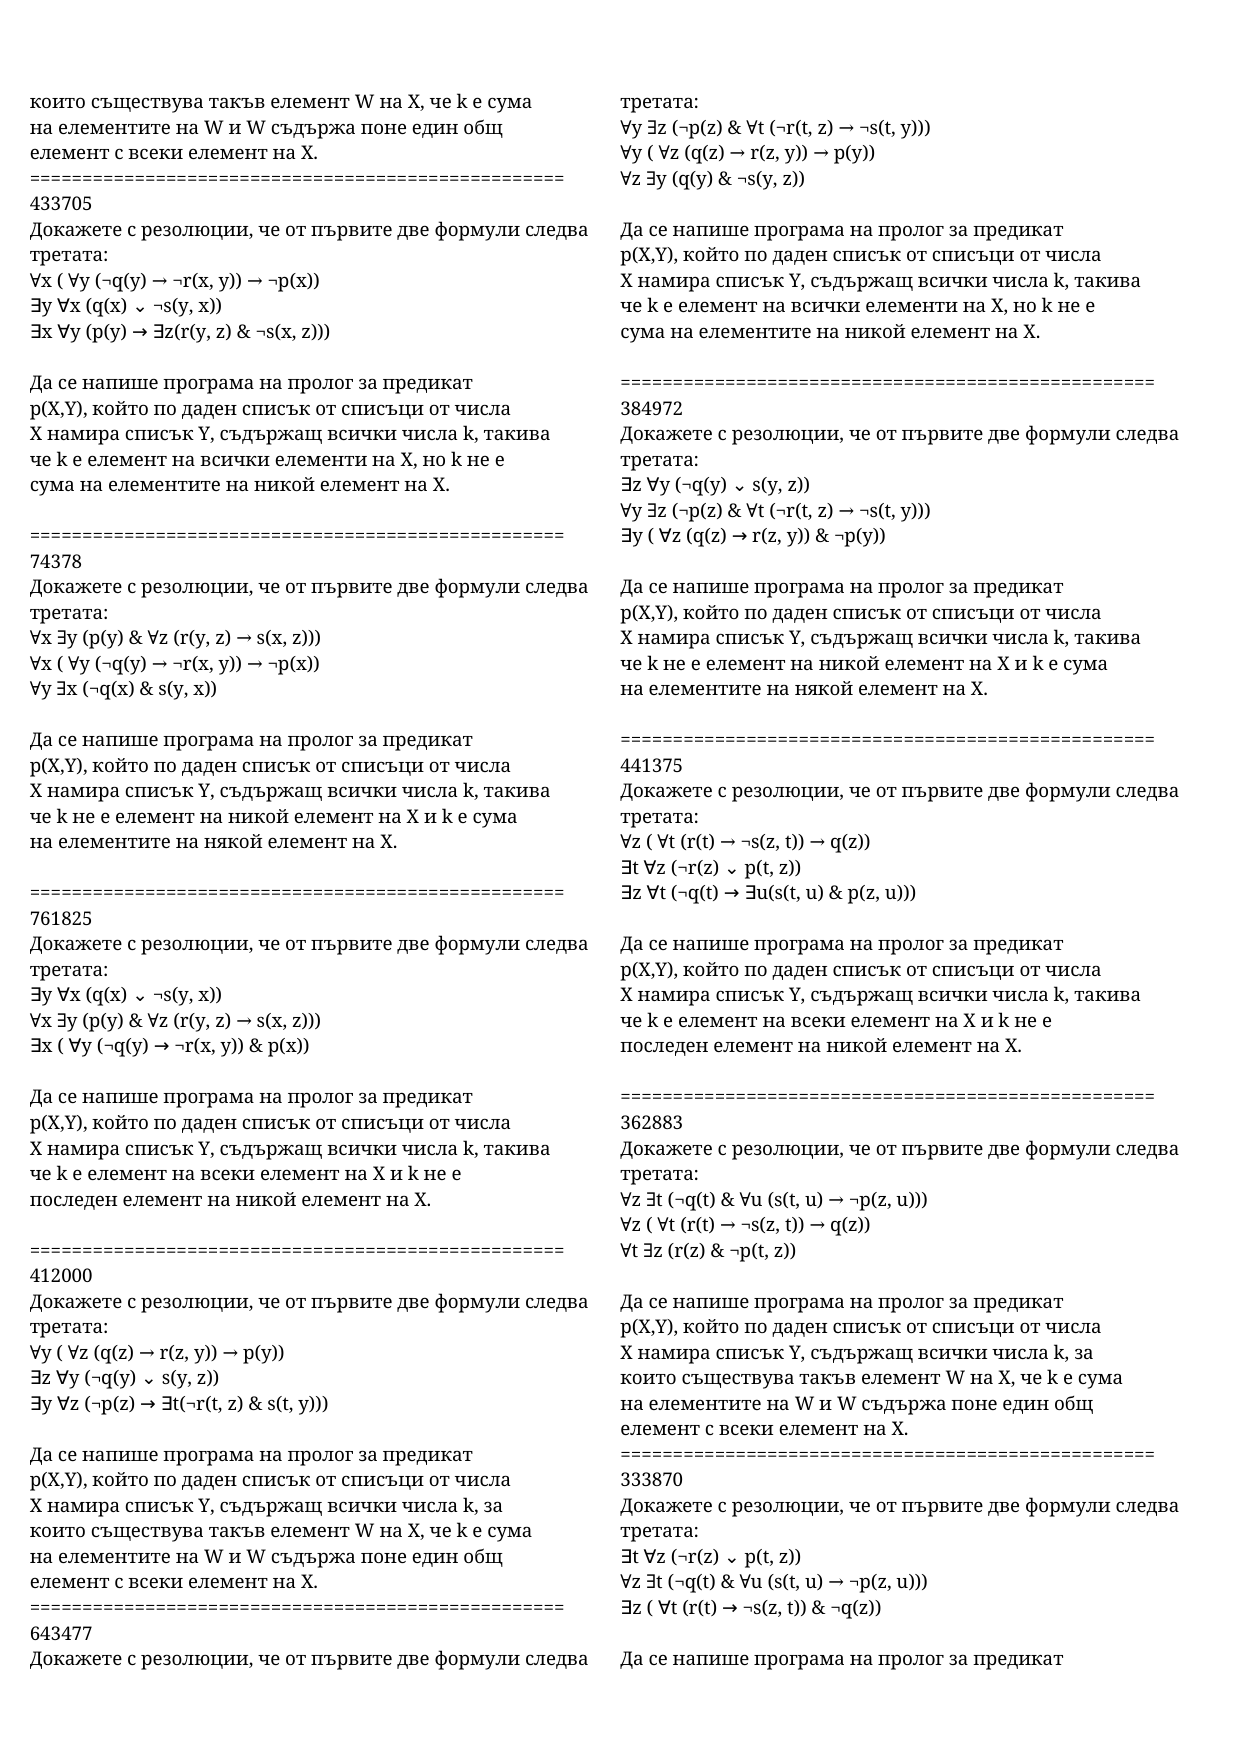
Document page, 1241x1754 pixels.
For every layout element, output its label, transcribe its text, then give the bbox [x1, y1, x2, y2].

text на елементите на W и W съдържа поне един общ [29, 1543, 620, 1569]
text X намира списък Y, съдържащ всички числа k, такива [620, 267, 1211, 293]
text третата: [620, 88, 1211, 114]
text на елементите на W и W съдържа поне един общ [29, 114, 620, 139]
text Докажете с резолюции, че от първите две формули следва третата: [620, 778, 1211, 829]
text които съществува такъв елемент W на X, че k е сума [29, 88, 620, 114]
text 441375 [620, 752, 1211, 778]
text ∃x ∀y (p(y) → ∃z(r(y, z) & ¬s(x, z))) [29, 318, 620, 344]
text на елементите на W и W съдържа поне един общ [620, 1390, 1211, 1416]
text ∃z ( ∀t (r(t) → ¬s(z, t)) & ¬q(z)) [620, 1594, 1211, 1620]
text X намира списък Y, съдържащ всички числа k, такива [620, 624, 1211, 650]
text Да се напише програма на пролог за предикат [29, 369, 620, 395]
text ∃t ∀z (¬r(z) ⌄ p(t, z)) [620, 854, 1211, 880]
text елемент с всеки елемент на X. [29, 139, 620, 165]
text p(X,Y), който по даден списък от списъци от числа [620, 1313, 1211, 1339]
text =================================================== [620, 727, 1211, 752]
text сума на елементите на никой елемент на X. [29, 471, 620, 497]
text че k е елемент на всеки елемент на X и k не е [29, 1160, 620, 1186]
text ∀z ( ∀t (r(t) → ¬s(z, t)) → q(z)) [620, 1211, 1211, 1237]
text X намира списък Y, съдържащ всички числа k, за [29, 1492, 620, 1518]
text Докажете с резолюции, че от първите две формули следва третата: [620, 420, 1211, 471]
text p(X,Y), който по даден списък от списъци от числа [620, 956, 1211, 982]
text ∀z ( ∀t (r(t) → ¬s(z, t)) → q(z)) [620, 829, 1211, 854]
text че k е елемент на всички елементи на X, но k не е [620, 293, 1211, 318]
text ∀y ∃x (¬q(x) & s(y, x)) [29, 676, 620, 701]
text ∀z ∃y (q(y) & ¬s(y, z)) [620, 165, 1211, 191]
text сума на елементите на никой елемент на X. [620, 318, 1211, 344]
text ∃z ∀y (¬q(y) ⌄ s(y, z)) [620, 471, 1211, 497]
text ∃t ∀z (¬r(z) ⌄ p(t, z)) [620, 1543, 1211, 1569]
text Да се напише програма на пролог за предикат [29, 1441, 620, 1467]
text на елементите на някой елемент на X. [29, 829, 620, 854]
text ∀y ∃z (¬p(z) & ∀t (¬r(t, z) → ¬s(t, y))) [620, 497, 1211, 522]
text p(X,Y), който по даден списък от списъци от числа [29, 1467, 620, 1492]
text последен елемент на никой елемент на X. [29, 1186, 620, 1211]
text =================================================== [620, 1084, 1211, 1109]
text 384972 [620, 395, 1211, 420]
text ∀y ∃z (¬p(z) & ∀t (¬r(t, z) → ¬s(t, y))) [620, 114, 1211, 139]
text 333870 [620, 1467, 1211, 1492]
text ∃y ∀x (q(x) ⌄ ¬s(y, x)) [29, 982, 620, 1007]
text X намира списък Y, съдържащ всички числа k, такива [29, 778, 620, 803]
text p(X,Y), който по даден списък от списъци от числа [620, 599, 1211, 624]
text Да се напише програма на пролог за предикат [620, 931, 1211, 956]
text ∃y ∀z (¬p(z) → ∃t(¬r(t, z) & s(t, y))) [29, 1390, 620, 1416]
text =================================================== [620, 1441, 1211, 1467]
text последен елемент на никой елемент на X. [620, 1033, 1211, 1058]
text ∀x ∃y (p(y) & ∀z (r(y, z) → s(x, z))) [29, 624, 620, 650]
text на елементите на някой елемент на X. [620, 676, 1211, 701]
text 74378 [29, 548, 620, 573]
text X намира списък Y, съдържащ всички числа k, такива [620, 982, 1211, 1007]
text че k не е елемент на никой елемент на X и k е сума [620, 650, 1211, 676]
text които съществува такъв елемент W на X, че k е сума [620, 1364, 1211, 1390]
text =================================================== [29, 880, 620, 905]
text ∀t ∃z (r(z) & ¬p(t, z)) [620, 1237, 1211, 1262]
text X намира списък Y, съдържащ всички числа k, такива [29, 420, 620, 446]
text елемент с всеки елемент на X. [29, 1569, 620, 1594]
text Докажете с резолюции, че от първите две формули следва [29, 1645, 620, 1671]
text X намира списък Y, съдържащ всички числа k, такива [29, 1135, 620, 1160]
text 362883 [620, 1109, 1211, 1135]
text X намира списък Y, съдържащ всички числа k, за [620, 1339, 1211, 1364]
text ∀x ∃y (p(y) & ∀z (r(y, z) → s(x, z))) [29, 1007, 620, 1033]
text които съществува такъв елемент W на X, че k е сума [29, 1518, 620, 1543]
text =================================================== [620, 369, 1211, 395]
text че k не е елемент на никой елемент на X и k е сума [29, 803, 620, 829]
text Докажете с резолюции, че от първите две формули следва третата: [620, 1135, 1211, 1186]
text ∃y ( ∀z (q(z) → r(z, y)) & ¬p(y)) [620, 522, 1211, 548]
text че k е елемент на всички елементи на X, но k не е [29, 446, 620, 471]
text Докажете с резолюции, че от първите две формули следва третата: [29, 216, 620, 267]
text 433705 [29, 191, 620, 216]
text Да се напише програма на пролог за предикат [620, 1288, 1211, 1313]
text p(X,Y), който по даден списък от списъци от числа [620, 242, 1211, 267]
text ∃y ∀x (q(x) ⌄ ¬s(y, x)) [29, 293, 620, 318]
text p(X,Y), който по даден списък от списъци от числа [29, 752, 620, 778]
text Да се напише програма на пролог за предикат [29, 1084, 620, 1109]
text Да се напише програма на пролог за предикат [620, 573, 1211, 599]
text Да се напише програма на пролог за предикат [620, 1645, 1211, 1671]
text ∃z ∀y (¬q(y) ⌄ s(y, z)) [29, 1364, 620, 1390]
text 412000 [29, 1262, 620, 1288]
text p(X,Y), който по даден списък от списъци от числа [29, 395, 620, 420]
text ∀x ( ∀y (¬q(y) → ¬r(x, y)) → ¬p(x)) [29, 650, 620, 676]
text Докажете с резолюции, че от първите две формули следва третата: [29, 1288, 620, 1339]
text 761825 [29, 905, 620, 931]
text елемент с всеки елемент на X. [620, 1416, 1211, 1441]
text ∀y ( ∀z (q(z) → r(z, y)) → p(y)) [620, 139, 1211, 165]
text Да се напише програма на пролог за предикат [620, 216, 1211, 242]
text ∃x ( ∀y (¬q(y) → ¬r(x, y)) & p(x)) [29, 1033, 620, 1058]
text ∀x ( ∀y (¬q(y) → ¬r(x, y)) → ¬p(x)) [29, 267, 620, 293]
text p(X,Y), който по даден списък от списъци от числа [29, 1109, 620, 1135]
text Да се напише програма на пролог за предикат [29, 727, 620, 752]
text =================================================== [29, 1237, 620, 1262]
text =================================================== [29, 522, 620, 548]
text =================================================== [29, 165, 620, 191]
text Докажете с резолюции, че от първите две формули следва третата: [29, 931, 620, 982]
text Докажете с резолюции, че от първите две формули следва третата: [620, 1492, 1211, 1543]
text 643477 [29, 1620, 620, 1645]
text ∀z ∃t (¬q(t) & ∀u (s(t, u) → ¬p(z, u))) [620, 1186, 1211, 1211]
text Докажете с резолюции, че от първите две формули следва третата: [29, 573, 620, 624]
text ∀z ∃t (¬q(t) & ∀u (s(t, u) → ¬p(z, u))) [620, 1569, 1211, 1594]
text =================================================== [29, 1594, 620, 1620]
text ∀y ( ∀z (q(z) → r(z, y)) → p(y)) [29, 1339, 620, 1364]
text че k е елемент на всеки елемент на X и k не е [620, 1007, 1211, 1033]
text ∃z ∀t (¬q(t) → ∃u(s(t, u) & p(z, u))) [620, 880, 1211, 905]
